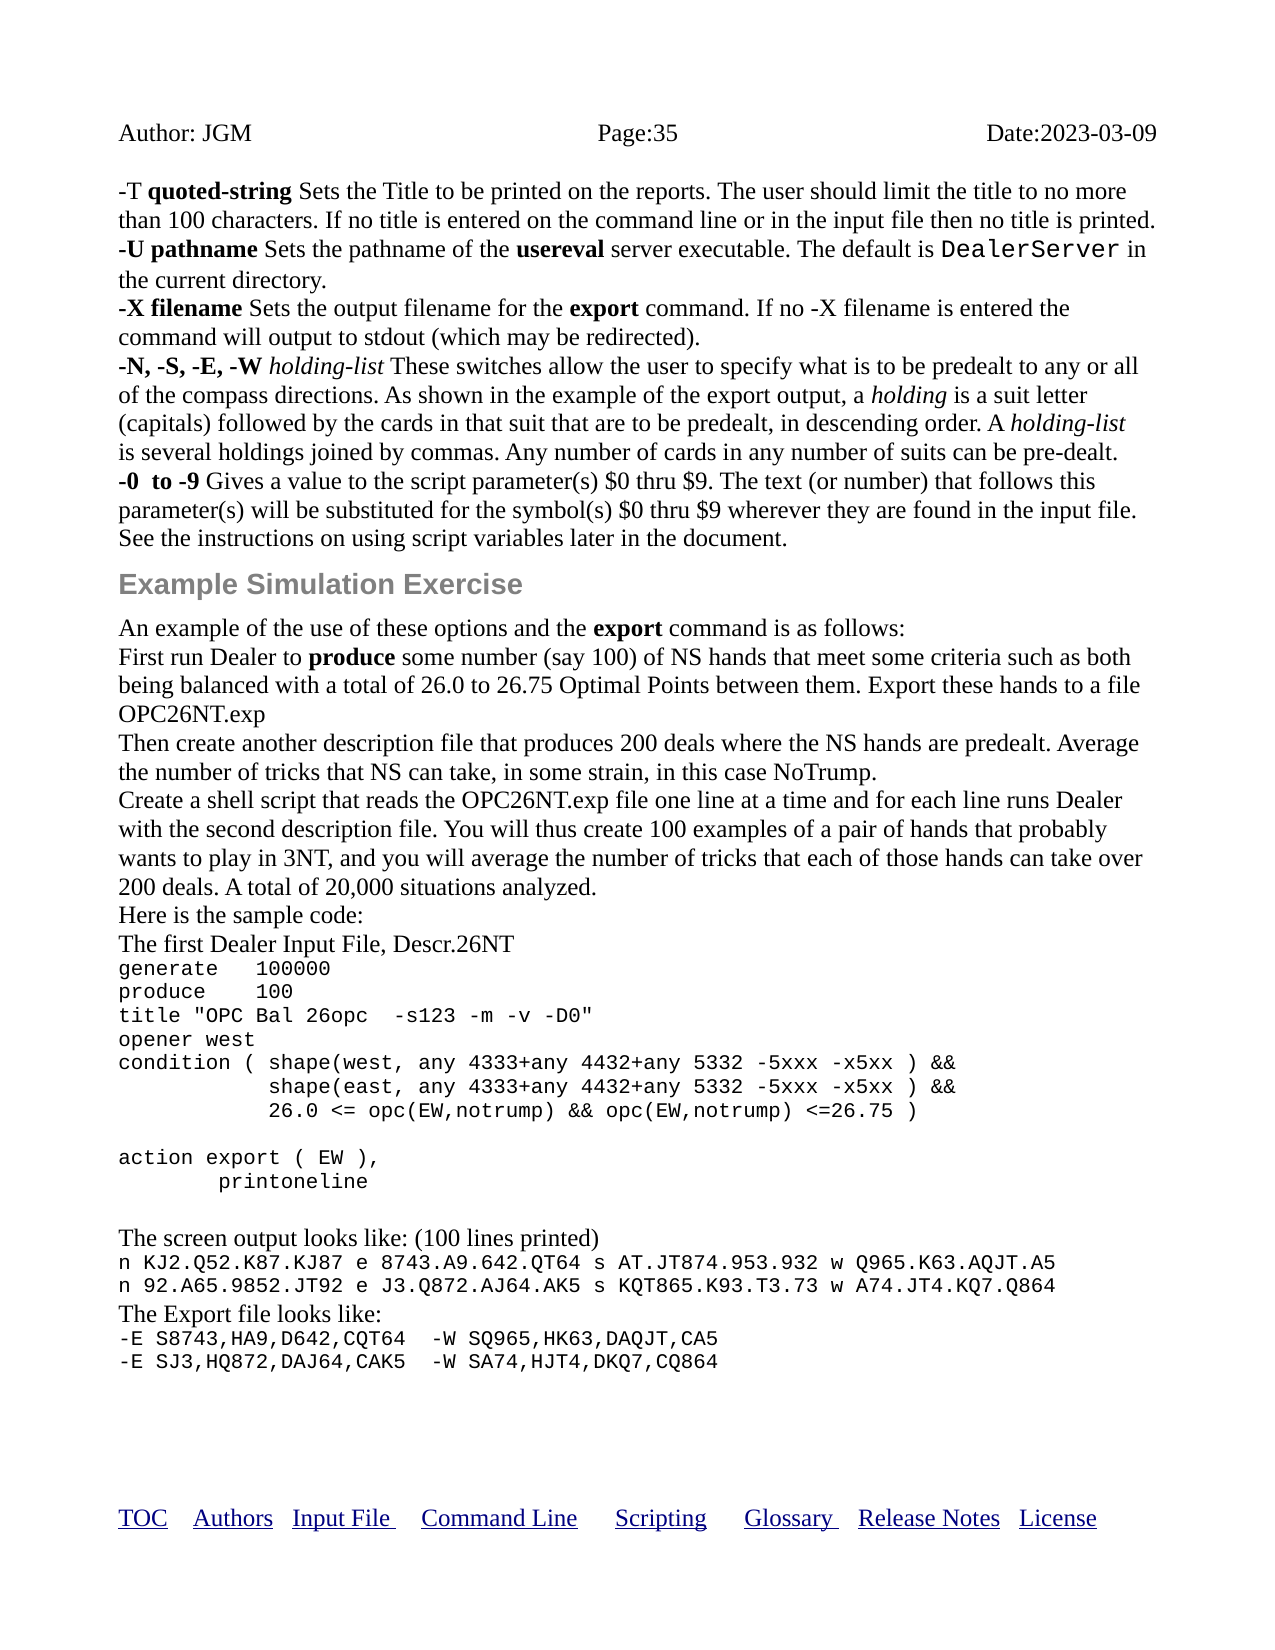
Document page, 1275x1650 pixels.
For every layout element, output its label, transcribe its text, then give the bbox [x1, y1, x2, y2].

text Then create another description file that produces 200 deals where the NS hands are predealt. Average the number of tricks that NS can take, in some strain, in this case NoTrump. [118, 728, 1157, 785]
text The screen output looks like: (100 lines printed) [118, 1223, 1157, 1252]
text action export ( EW ), [118, 1147, 1157, 1171]
text -0 to -9 Gives a value to the script parameter(s) $0 thru $9. The text (or number) that follows this parameter(s) will be substituted for the symbol(s) $0 thru $9 wherever they are found in the input file. See the instructions on using script variables later in the document. [118, 466, 1157, 552]
text opener west [118, 1029, 1157, 1052]
subtitle Example Simulation Exercise [118, 567, 1157, 600]
text is several holdings joined by commas. Any number of cards in any number of suits can be pre-dealt. [118, 437, 1157, 466]
text 26.0 <= opc(EW,notrump) && opc(EW,notrump) <=26.75 ) [118, 1100, 1157, 1123]
text -T quoted-string Sets the Title to be printed on the reports. The user should limit the title to no more than 100 characters. If no title is entered on the command line or in the input file then no title is printed. [118, 176, 1157, 234]
text produce 100 [118, 981, 1157, 1005]
text The first Dealer Input File, Descr.26NT [118, 929, 1157, 958]
text -X filename Sets the output filename for the export command. If no -X filename is entered the command will output to stdout (which may be redirected). [118, 293, 1157, 351]
text condition ( shape(west, any 4333+any 4432+any 5332 -5xxx -x5xx ) && [118, 1052, 1157, 1076]
text n KJ2.Q52.K87.KJ87 e 8743.A9.642.QT64 s AT.JT874.953.932 w Q965.K63.AQJT.A5 [118, 1252, 1157, 1275]
text Here is the sample code: [118, 900, 1157, 929]
text generate 100000 [118, 958, 1157, 981]
text An example of the use of these options and the export command is as follows: [118, 613, 1157, 642]
text The Export file looks like: [118, 1299, 1157, 1328]
text title "OPC Bal 26opc -s123 -m -v -D0" [118, 1005, 1157, 1029]
text -N, -S, -E, -W holding-list These switches allow the user to specify what is to be predealt to any or all of the compass directions. As shown in the example of the export output, a holding is a suit letter (capitals) followed by the cards in that suit that are to be predealt, in descending order. A holding-list [118, 351, 1157, 437]
text -U pathname Sets the pathname of the usereval server executable. The default is DealerServer in the current directory. [118, 234, 1157, 293]
text First run Dealer to produce some number (say 100) of NS hands that meet some criteria such as both being balanced with a total of 26.0 to 26.75 Optimal Points between them. Export these hands to a file OPC26NT.exp [118, 642, 1157, 728]
text printoneline [118, 1171, 1157, 1194]
text -E SJ3,HQ872,DAJ64,CAK5 -W SA74,HJT4,DKQ7,CQ864 [118, 1351, 1157, 1375]
text -E S8743,HA9,D642,CQT64 -W SQ965,HK63,DAQJT,CA5 [118, 1328, 1157, 1351]
text shape(east, any 4333+any 4432+any 5332 -5xxx -x5xx ) && [118, 1076, 1157, 1100]
text n 92.A65.9852.JT92 e J3.Q872.AJ64.AK5 s KQT865.K93.T3.73 w A74.JT4.KQ7.Q864 [118, 1275, 1157, 1299]
text Create a shell script that reads the OPC26NT.exp file one line at a time and for each line runs Dealer with the second description file. You will thus create 100 examples of a pair of hands that probably wants to play in 3NT, and you will average the number of tricks that each of those hands can take over 200 deals. A total of 20,000 situations analyzed. [118, 785, 1157, 900]
